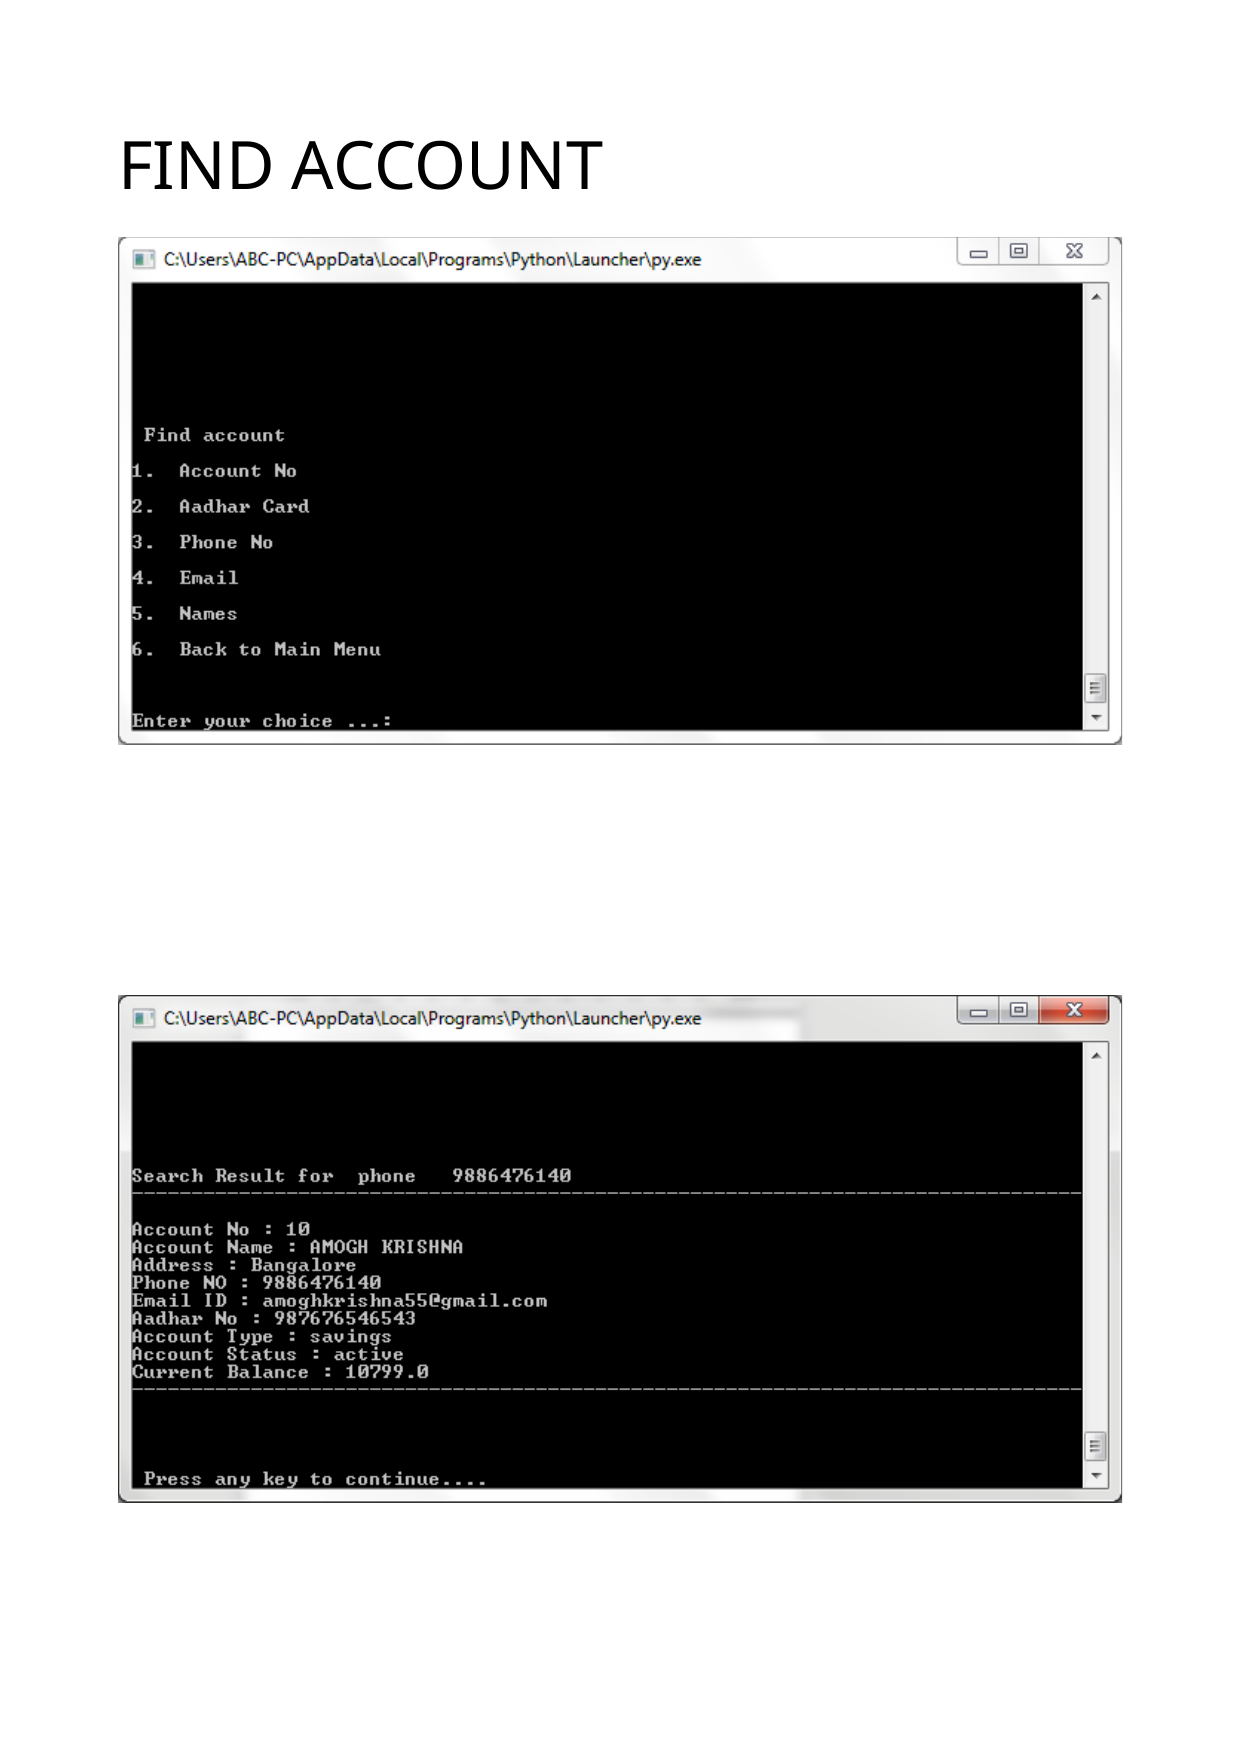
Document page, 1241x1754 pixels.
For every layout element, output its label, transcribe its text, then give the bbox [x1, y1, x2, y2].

picture [118, 995, 1123, 1503]
text FIND ACCOUNT [118, 118, 1122, 209]
picture [118, 237, 1123, 745]
